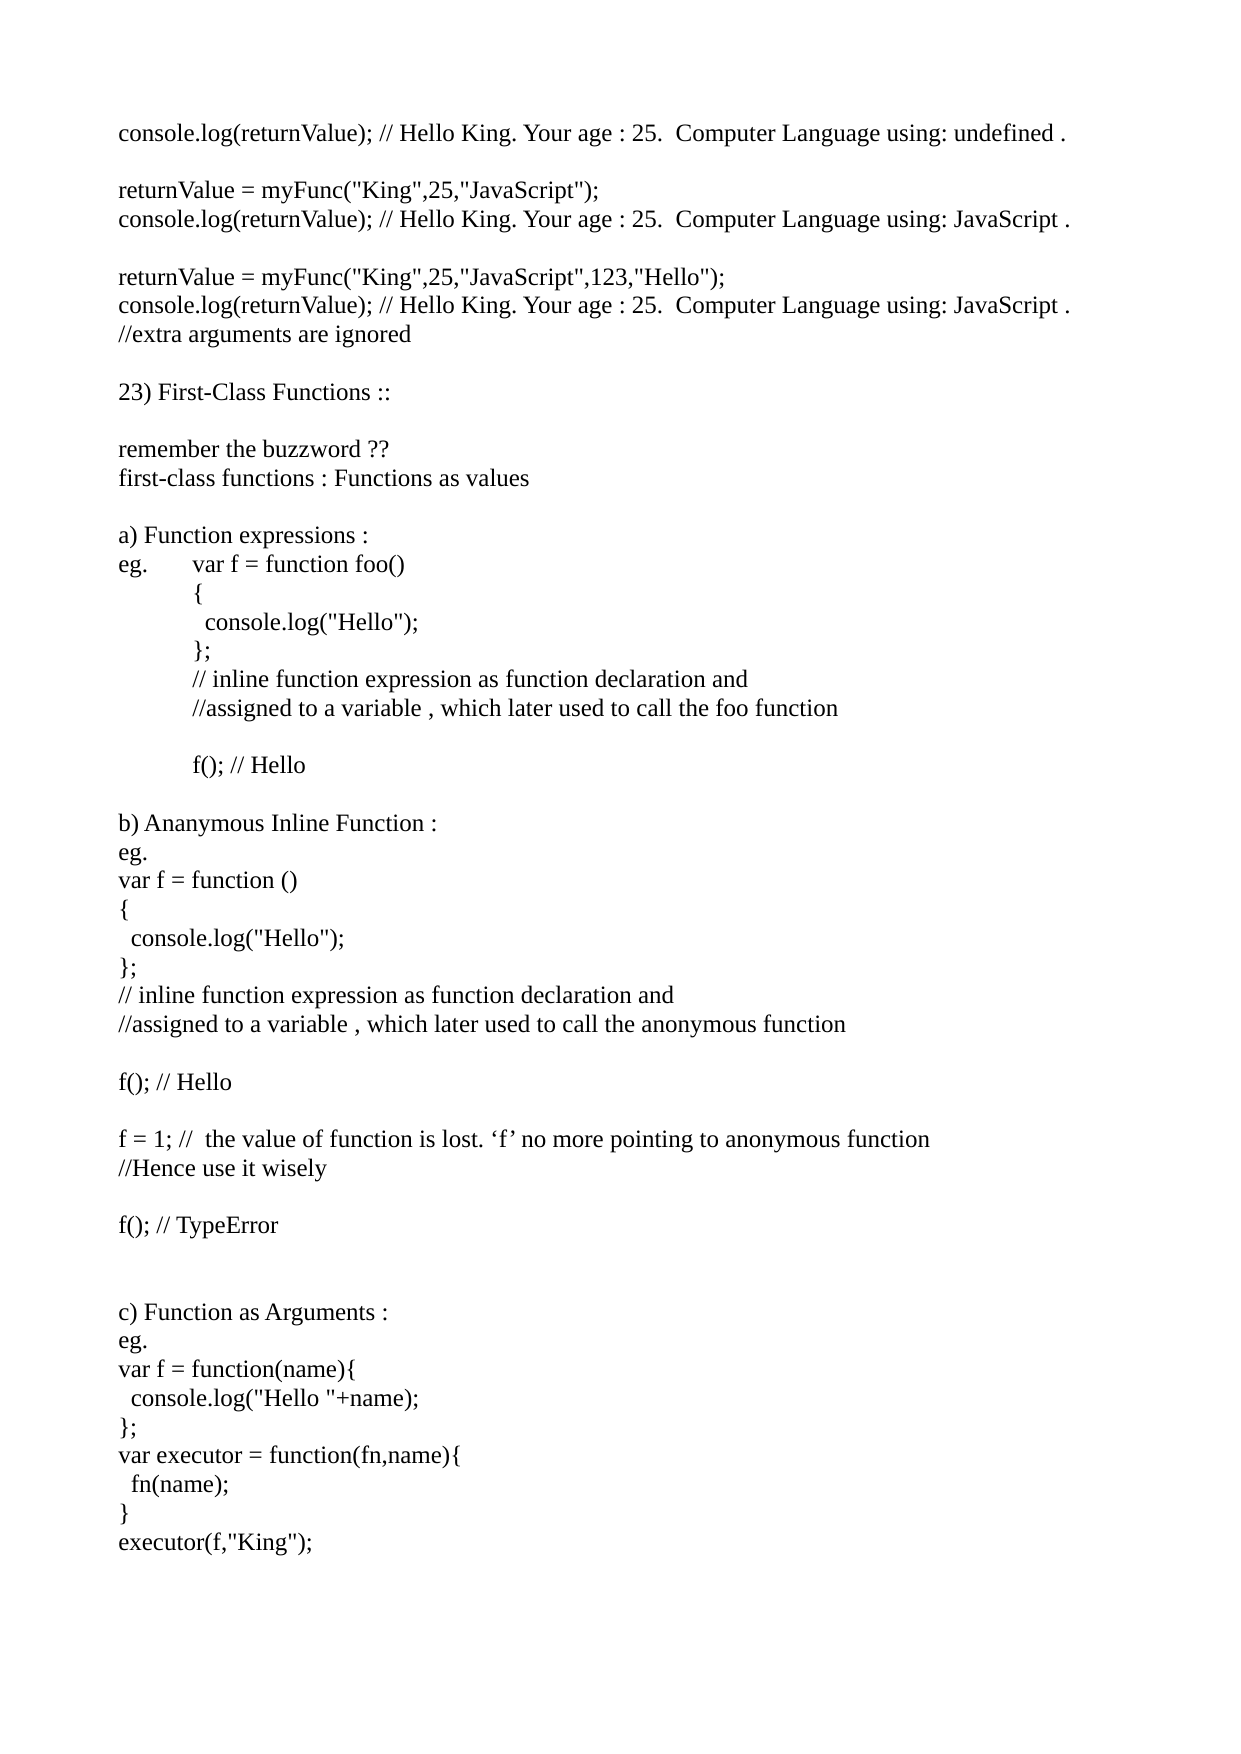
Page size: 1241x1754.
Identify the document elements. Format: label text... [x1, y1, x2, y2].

text console.log(returnValue); // Hello King. Your age : 25. Computer Language using: undefined . [118, 118, 1122, 147]
text console.log("Hello"); [118, 607, 1122, 636]
text //extra arguments are ignored [118, 319, 1122, 348]
text console.log("Hello "+name); [118, 1383, 1122, 1412]
text f(); // Hello [118, 751, 1122, 779]
text returnValue = myFunc("King",25,"JavaScript",123,"Hello"); [118, 262, 1122, 291]
text { [118, 578, 1122, 607]
text { [118, 894, 1122, 923]
text //assigned to a variable , which later used to call the anonymous function [118, 1009, 1122, 1038]
text console.log(returnValue); // Hello King. Your age : 25. Computer Language using: JavaScript . [118, 291, 1122, 319]
text a) Function expressions : [118, 492, 1122, 549]
text }; [118, 1412, 1122, 1441]
text } [118, 1498, 1122, 1527]
text fn(name); [118, 1469, 1122, 1498]
text var executor = function(fn,name){ [118, 1441, 1122, 1469]
text returnValue = myFunc("King",25,"JavaScript"); [118, 176, 1122, 204]
text // inline function expression as function declaration and [118, 981, 1122, 1009]
text f = 1; // the value of function is lost. ‘f’ no more pointing to anonymous function //Hence use it wisely [118, 1124, 1122, 1182]
text f(); // TypeError c) Function as Arguments : eg. var f = function(name){ [118, 1211, 1122, 1383]
text eg. var f = function foo() [118, 549, 1122, 578]
text 23) First-Class Functions :: [118, 377, 1122, 406]
text b) Ananymous Inline Function : eg. var f = function () [118, 808, 1122, 894]
text remember the buzzword ?? first-class functions : Functions as values [118, 434, 1122, 492]
text console.log("Hello"); [118, 923, 1122, 952]
text }; [118, 636, 1122, 664]
text }; [118, 952, 1122, 981]
text [118, 1556, 1122, 1613]
text //assigned to a variable , which later used to call the foo function [118, 693, 1122, 722]
text f(); // Hello [118, 1067, 1122, 1096]
text console.log(returnValue); // Hello King. Your age : 25. Computer Language using: JavaScript . [118, 204, 1122, 233]
text // inline function expression as function declaration and [118, 664, 1122, 693]
text executor(f,"King"); [118, 1527, 1122, 1556]
